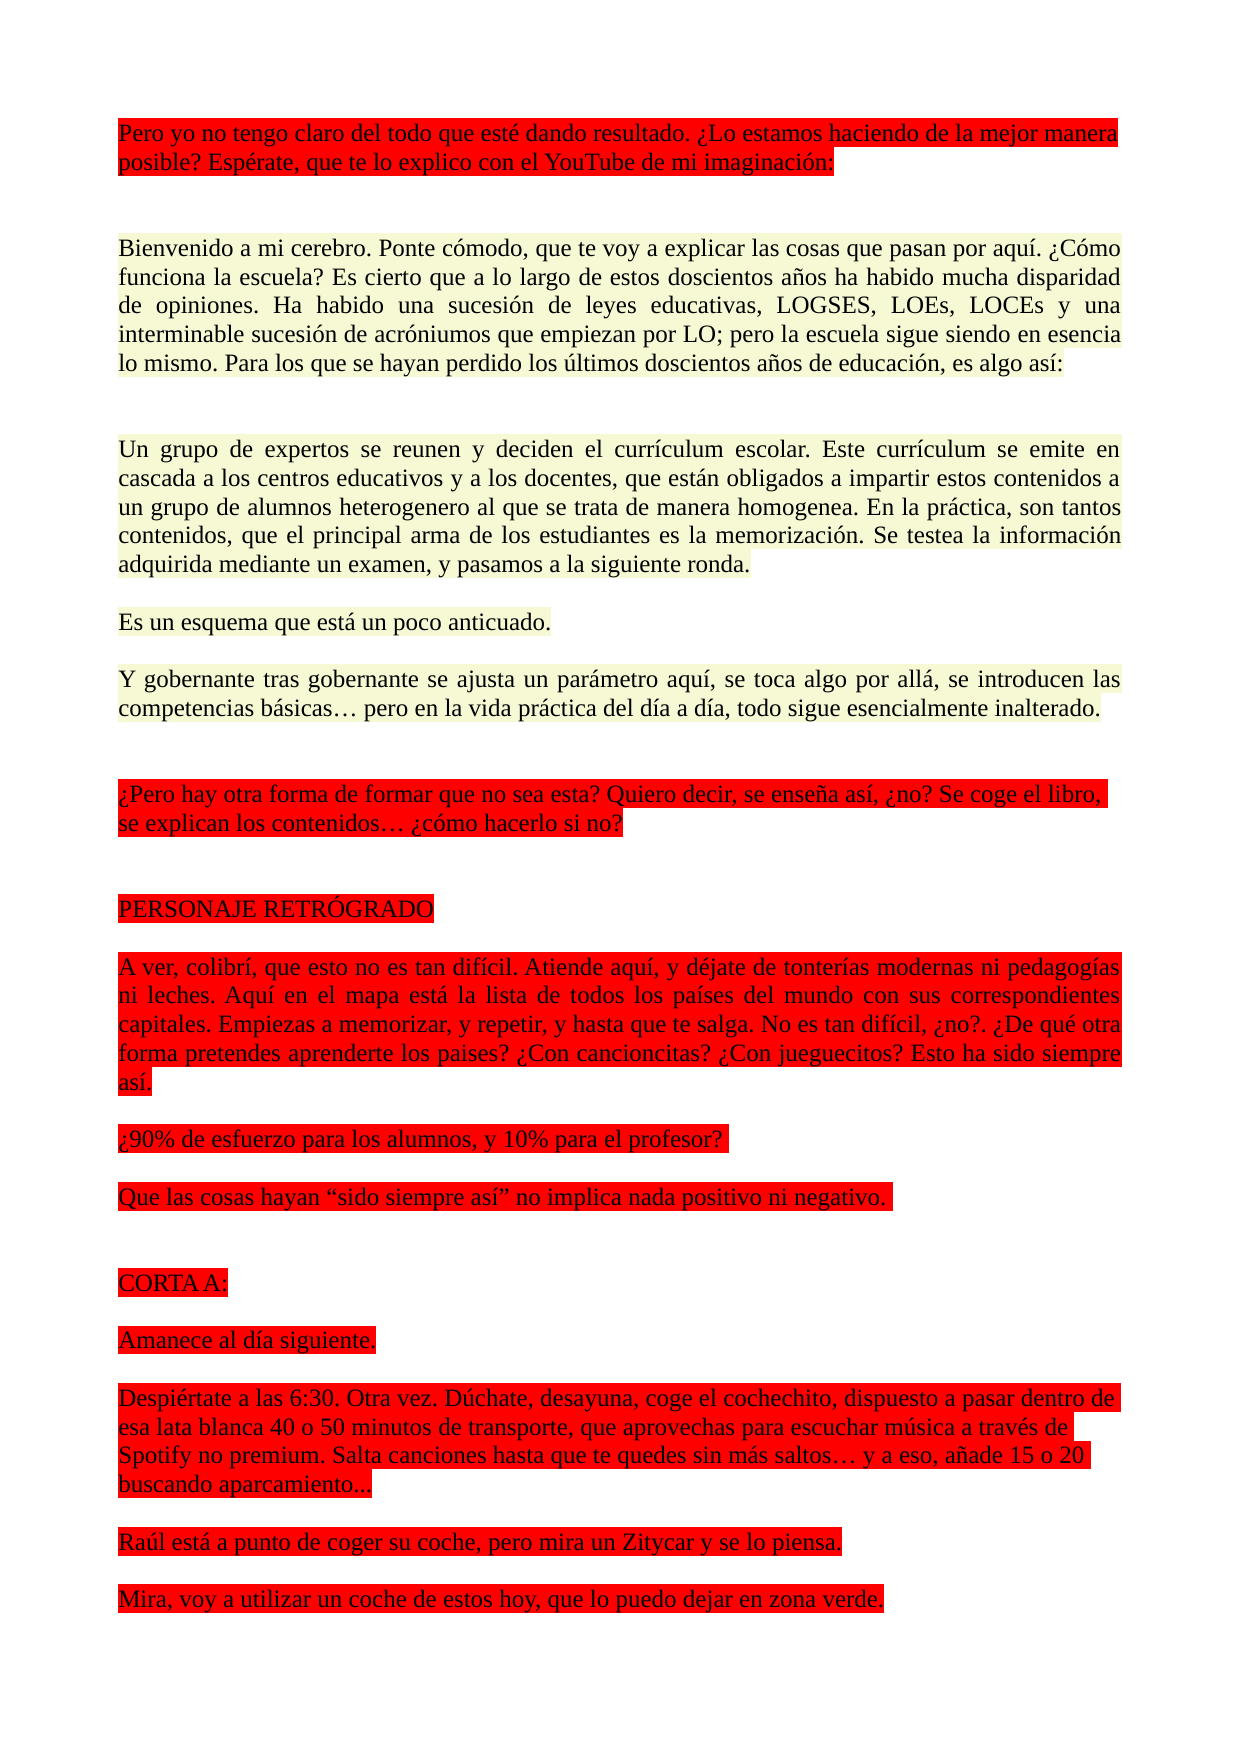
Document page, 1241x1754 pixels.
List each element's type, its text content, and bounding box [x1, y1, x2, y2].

text Es un esquema que está un poco anticuado. [118, 607, 1122, 636]
text PERSONAJE RETRÓGRADO [118, 894, 1122, 923]
text A ver, colibrí, que esto no es tan difícil. Atiende aquí, y déjate de tonterías modernas ni pedagogías ni leches. Aquí en el mapa está la lista de todos los países del mundo con sus correspondientes capitales. Empiezas a memorizar, y repetir, y hasta que te salga. No es tan difícil, ¿no?. ¿De qué otra forma pretendes aprenderte los paises? ¿Con cancioncitas? ¿Con jueguecitos? Esto ha sido siempre así. [118, 952, 1122, 1096]
text Que las cosas hayan “sido siempre así” no implica nada positivo ni negativo. [118, 1182, 1122, 1211]
text Y gobernante tras gobernante se ajusta un parámetro aquí, se toca algo por allá, se introducen las competencias básicas… pero en la vida práctica del día a día, todo sigue esencialmente inalterado. [118, 664, 1122, 722]
text Despiértate a las 6:30. Otra vez. Dúchate, desayuna, coge el cochechito, dispuesto a pasar dentro de esa lata blanca 40 o 50 minutos de transporte, que aprovechas para escuchar música a través de Spotify no premium. Salta canciones hasta que te quedes sin más saltos… y a eso, añade 15 o 20 buscando aparcamiento... [118, 1383, 1122, 1498]
text Raúl está a punto de coger su coche, pero mira un Zitycar y se lo piensa. [118, 1527, 1122, 1556]
text ¿90% de esfuerzo para los alumnos, y 10% para el profesor? [118, 1124, 1122, 1153]
text Pero yo no tengo claro del todo que esté dando resultado. ¿Lo estamos haciendo de la mejor manera posible? Espérate, que te lo explico con el YouTube de mi imaginación: [118, 118, 1122, 176]
text CORTA A: [118, 1268, 1122, 1297]
text Amanece al día siguiente. [118, 1326, 1122, 1354]
text Un grupo de expertos se reunen y deciden el currículum escolar. Este currículum se emite en cascada a los centros educativos y a los docentes, que están obligados a impartir estos contenidos a un grupo de alumnos heterogenero al que se trata de manera homogenea. En la práctica, son tantos contenidos, que el principal arma de los estudiantes es la memorización. Se testea la información adquirida mediante un examen, y pasamos a la siguiente ronda. [118, 434, 1122, 578]
text ¿Pero hay otra forma de formar que no sea esta? Quiero decir, se enseña así, ¿no? Se coge el libro, se explican los contenidos… ¿cómo hacerlo si no? [118, 779, 1122, 837]
text Mira, voy a utilizar un coche de estos hoy, que lo puedo dejar en zona verde. [118, 1584, 1122, 1613]
text Bienvenido a mi cerebro. Ponte cómodo, que te voy a explicar las cosas que pasan por aquí. ¿Cómo funciona la escuela? Es cierto que a lo largo de estos doscientos años ha habido mucha disparidad de opiniones. Ha habido una sucesión de leyes educativas, LOGSES, LOEs, LOCEs y una interminable sucesión de acróniumos que empiezan por LO; pero la escuela sigue siendo en esencia lo mismo. Para los que se hayan perdido los últimos doscientos años de educación, es algo así: [118, 233, 1122, 377]
